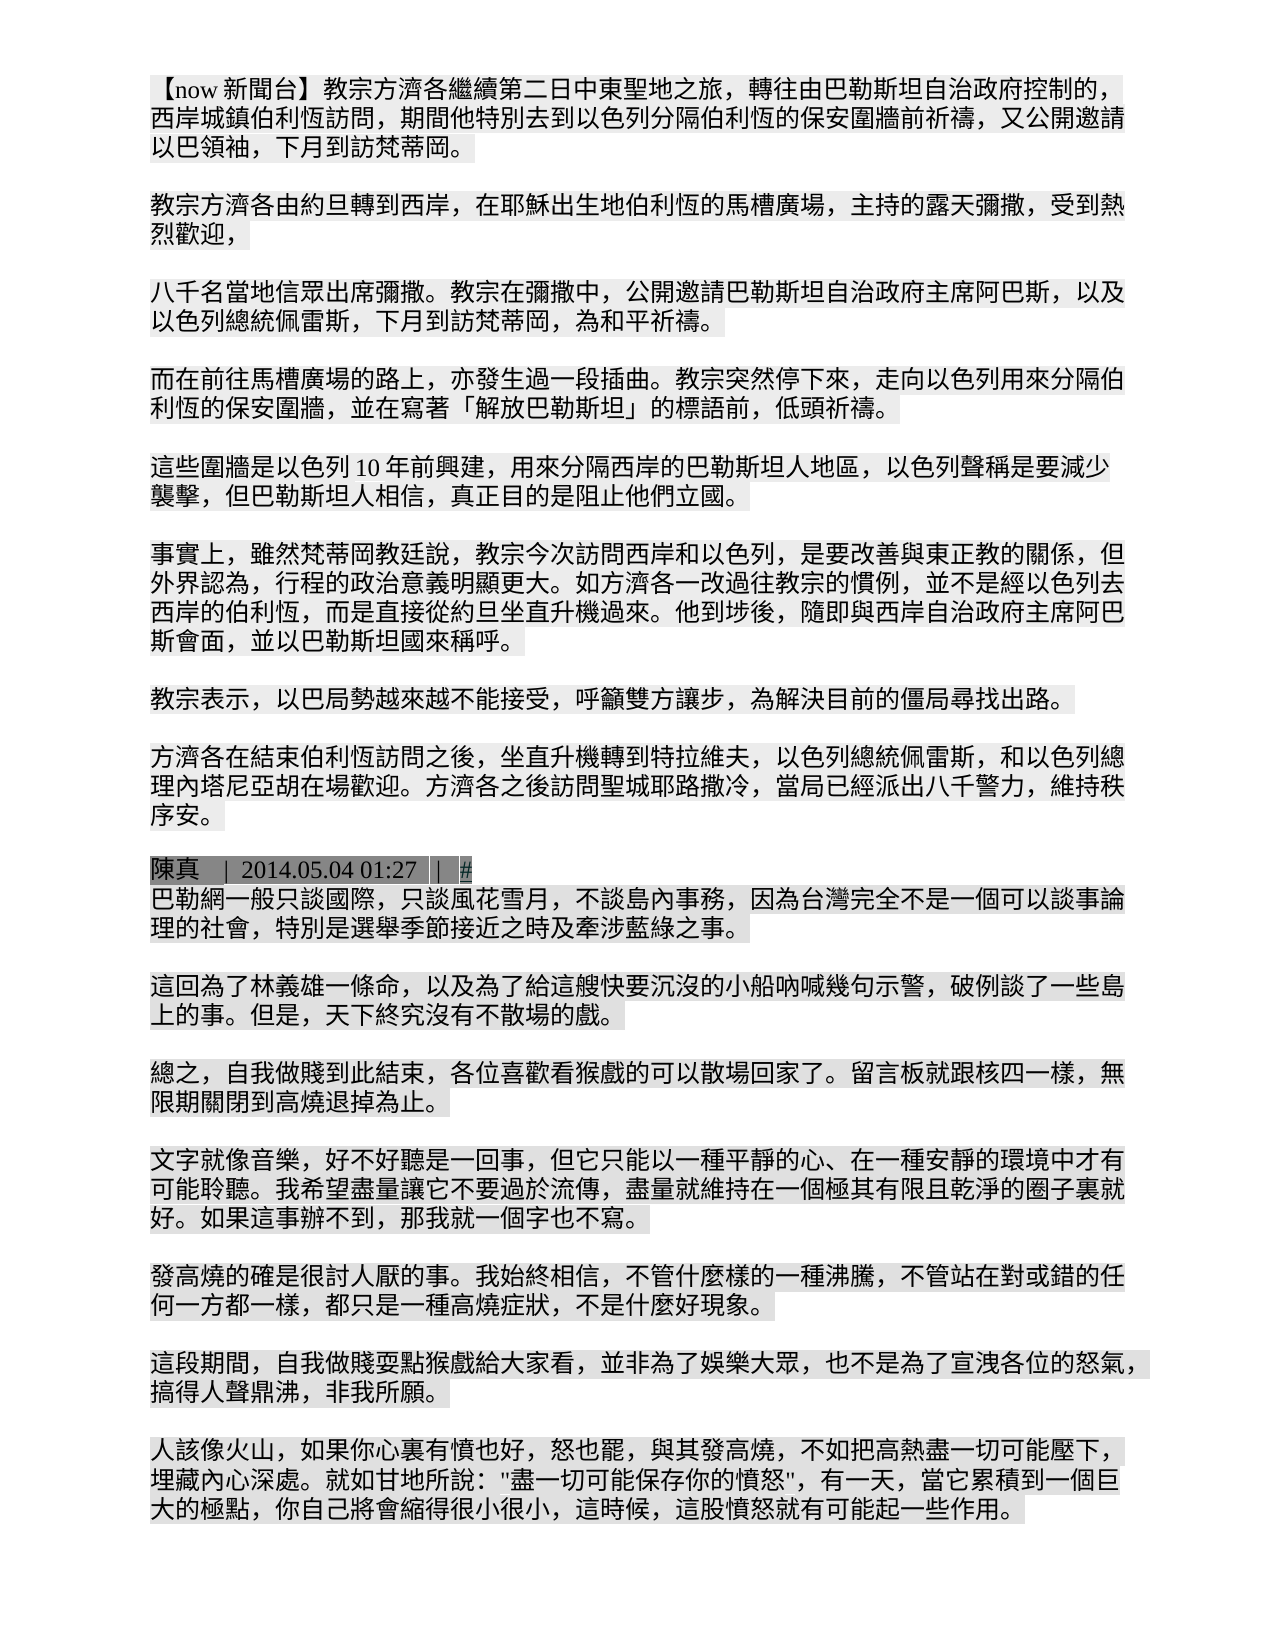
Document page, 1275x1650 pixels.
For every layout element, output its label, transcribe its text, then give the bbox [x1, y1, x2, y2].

text 巴勒網一般只談國際，只談風花雪月，不談島內事務，因為台灣完全不是一個可以談事論理的社會，特別是選舉季節接近之時及牽涉藍綠之事。 這回為了林義雄一條命，以及為了給這艘快要沉沒的小船吶喊幾句示警，破例談了一些島上的事。但是，天下終究沒有不散場的戲。 總之，自我做賤到此結束，各位喜歡看猴戲的可以散場回家了。留言板就跟核四一樣，無限期關閉到高燒退掉為止。 文字就像音樂，好不好聽是一回事，但它只能以一種平靜的心、在一種安靜的環境中才有可能聆聽。我希望盡量讓它不要過於流傳，盡量就維持在一個極其有限且乾淨的圈子裏就好。如果這事辦不到，那我就一個字也不寫。 發高燒的確是很討人厭的事。我始終相信，不管什麼樣的一種沸騰，不管站在對或錯的任何一方都一樣，都只是一種高燒症狀，不是什麼好現象。 這段期間，自我做賤耍點猴戲給大家看，並非為了娛樂大眾，也不是為了宣洩各位的怒氣，搞得人聲鼎沸，非我所願。 人該像火山，如果你心裏有憤也好，怒也罷，與其發高燒，不如把高熱盡一切可能壓下，埋藏內心深處。就如甘地所說："盡一切可能保存你的憤怒"，有一天，當它累積到一個巨大的極點，你自己將會縮得很小很小，這時候，這股憤怒就有可能起一些作用。 總之，散場了，大家回家吧。或是請返回首頁看正文才是正途，後台僅是塗鴉，沒啥意義。 最近首頁公告站樁日期有誤，已更正。請各位注意，應該是5月24日才對。別跑錯日子了。 另外，需要 ＂伊拉克淪陷紀實＂ 與 ＂若雪家書＂ 兩本小冊子的，麻煩寫信來 emirchen@gmail.com 告知地址和收件者，我會找時間寄上。 小冊子不用錢的。各位無須捐款。巴勒網平常也沒幹什麼事，所以並不缺經費。近來常有人要捐款，我認為不如就請自行捐給敘利亞的難民，特別是數百萬瀕臨生死邊緣的兒童和婦女。留言板往前看，前些日子我有公告一些捐款單位。這些單位，依我長年經驗，保證詳實可靠，不會亂來。 也許你覺得難民那麼多，數以千萬計，捐一點錢又能如何。但我認為，捐錢很有用，也很實際，因為在戰亂中，一點點錢往往就決定了一條命的生死，雖然命在遠方，但人心的悲歡理應近在咫尺。 [150, 885, 1125, 1553]
text 陳真 | 2014.05.04 01:27 | # [150, 856, 1125, 885]
text 【now新聞台】教宗方濟各繼續第二日中東聖地之旅，轉往由巴勒斯坦自治政府控制的，西岸城鎮伯利恆訪問，期間他特別去到以色列分隔伯利恆的保安圍牆前祈禱，又公開邀請以巴領袖，下月到訪梵蒂岡。 教宗方濟各由約旦轉到西岸，在耶穌出生地伯利恆的馬槽廣場，主持的露天彌撒，受到熱烈歡迎， 八千名當地信眾出席彌撒。教宗在彌撒中，公開邀請巴勒斯坦自治政府主席阿巴斯，以及以色列總統佩雷斯，下月到訪梵蒂岡，為和平祈禱。 而在前往馬槽廣場的路上，亦發生過一段插曲。教宗突然停下來，走向以色列用來分隔伯利恆的保安圍牆，並在寫著「解放巴勒斯坦」的標語前，低頭祈禱。 這些圍牆是以色列10年前興建，用來分隔西岸的巴勒斯坦人地區，以色列聲稱是要減少襲擊，但巴勒斯坦人相信，真正目的是阻止他們立國。 事實上，雖然梵蒂岡教廷說，教宗今次訪問西岸和以色列，是要改善與東正教的關係，但外界認為，行程的政治意義明顯更大。如方濟各一改過往教宗的慣例，並不是經以色列去西岸的伯利恆，而是直接從約旦坐直升機過來。他到埗後，隨即與西岸自治政府主席阿巴斯會面，並以巴勒斯坦國來稱呼。 教宗表示，以巴局勢越來越不能接受，呼籲雙方讓步，為解決目前的僵局尋找出路。 方濟各在結束伯利恆訪問之後，坐直升機轉到特拉維夫，以色列總統佩雷斯，和以色列總理內塔尼亞胡在場歡迎。方濟各之後訪問聖城耶路撒冷，當局已經派出八千警力，維持秩序安。 [150, 75, 1125, 831]
